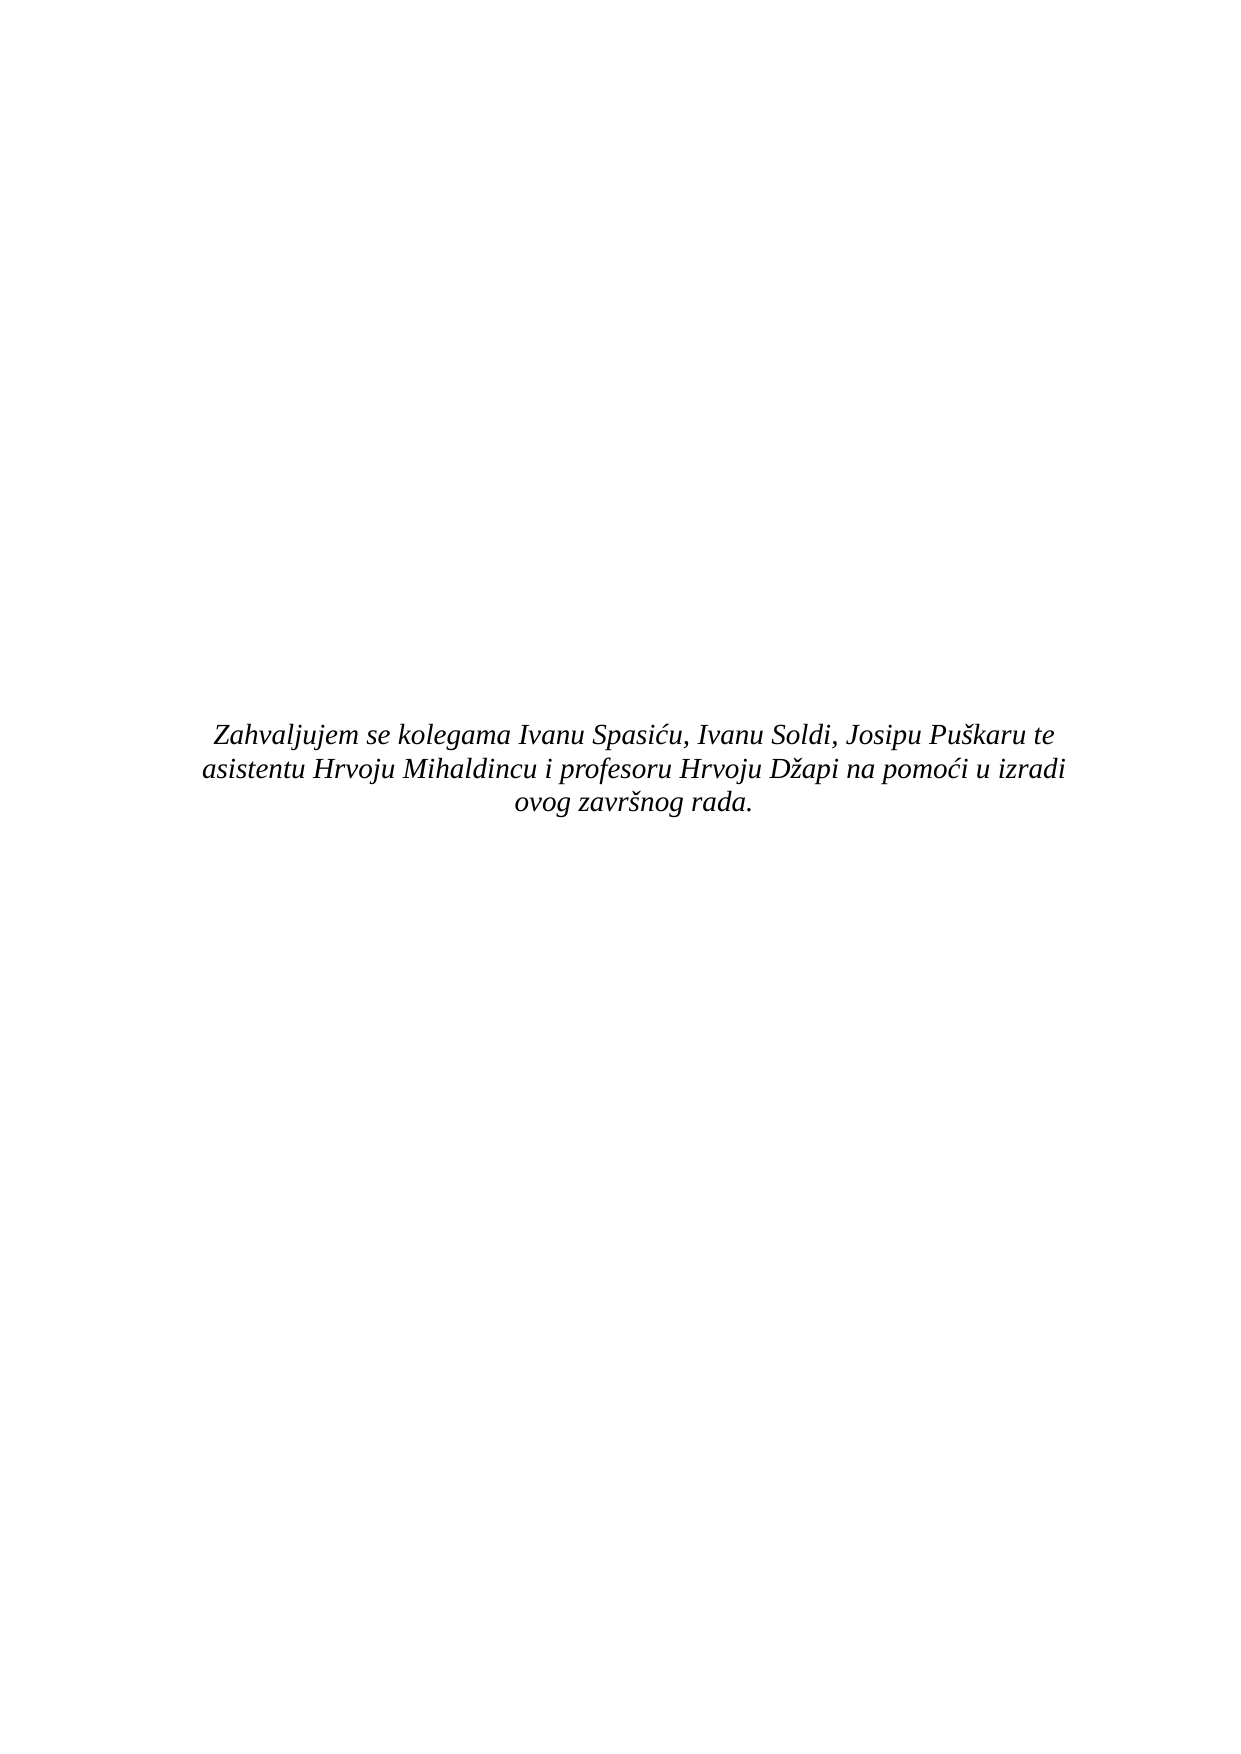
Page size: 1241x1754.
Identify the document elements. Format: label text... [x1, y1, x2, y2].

text Zahvaljujem se kolegama Ivanu Spasiću, Ivanu Soldi, Josipu Puškaru te asistentu Hrvoju Mihaldincu i profesoru Hrvoju Džapi na pomoći u izradi ovog završnog rada. [177, 717, 1093, 818]
